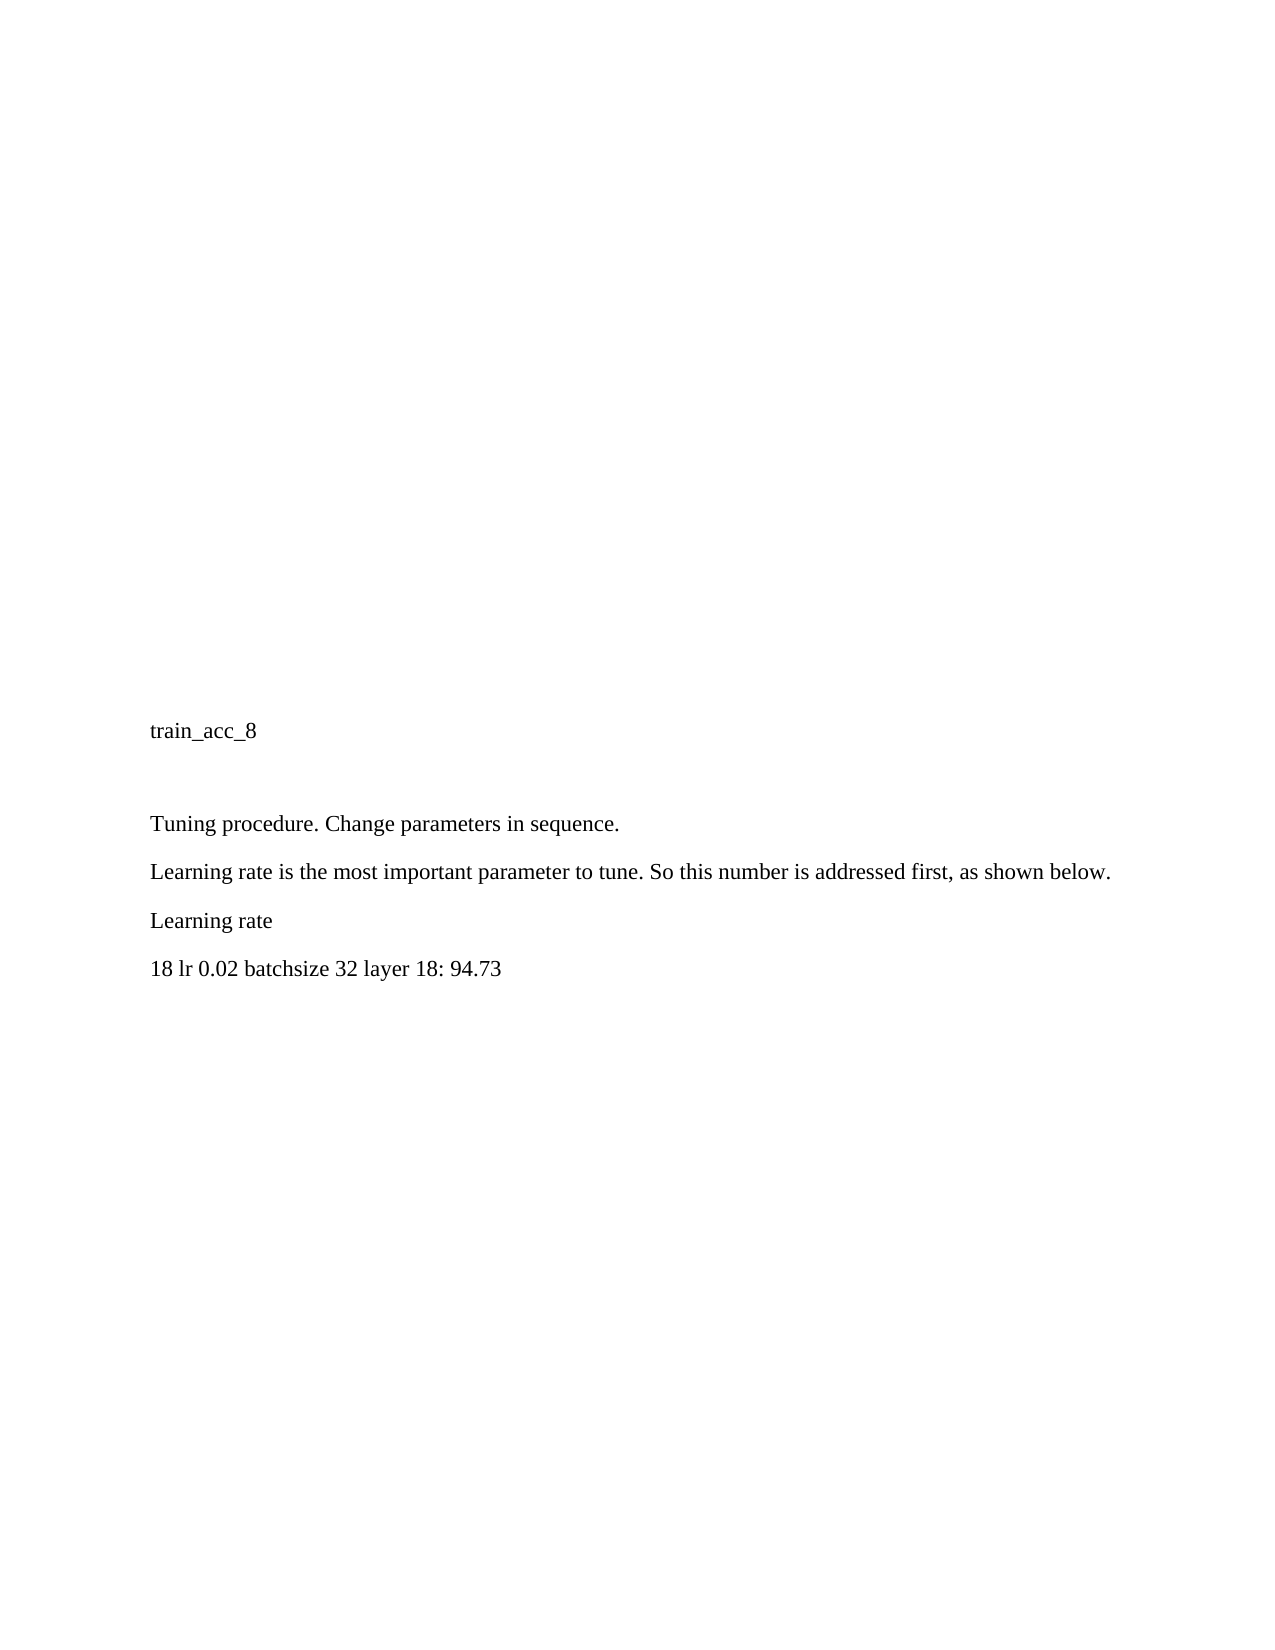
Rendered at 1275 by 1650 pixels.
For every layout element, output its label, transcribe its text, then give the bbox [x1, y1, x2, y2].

text Tuning procedure. Change parameters in sequence. [150, 810, 1125, 837]
text 18 lr 0.02 batchsize 32 layer 18: 94.73 [150, 955, 1125, 981]
text Learning rate [150, 907, 1125, 933]
text Learning rate is the most important parameter to tune. So this number is addressed first, as shown below. [150, 858, 1125, 885]
text train_acc_8 [150, 717, 1125, 743]
